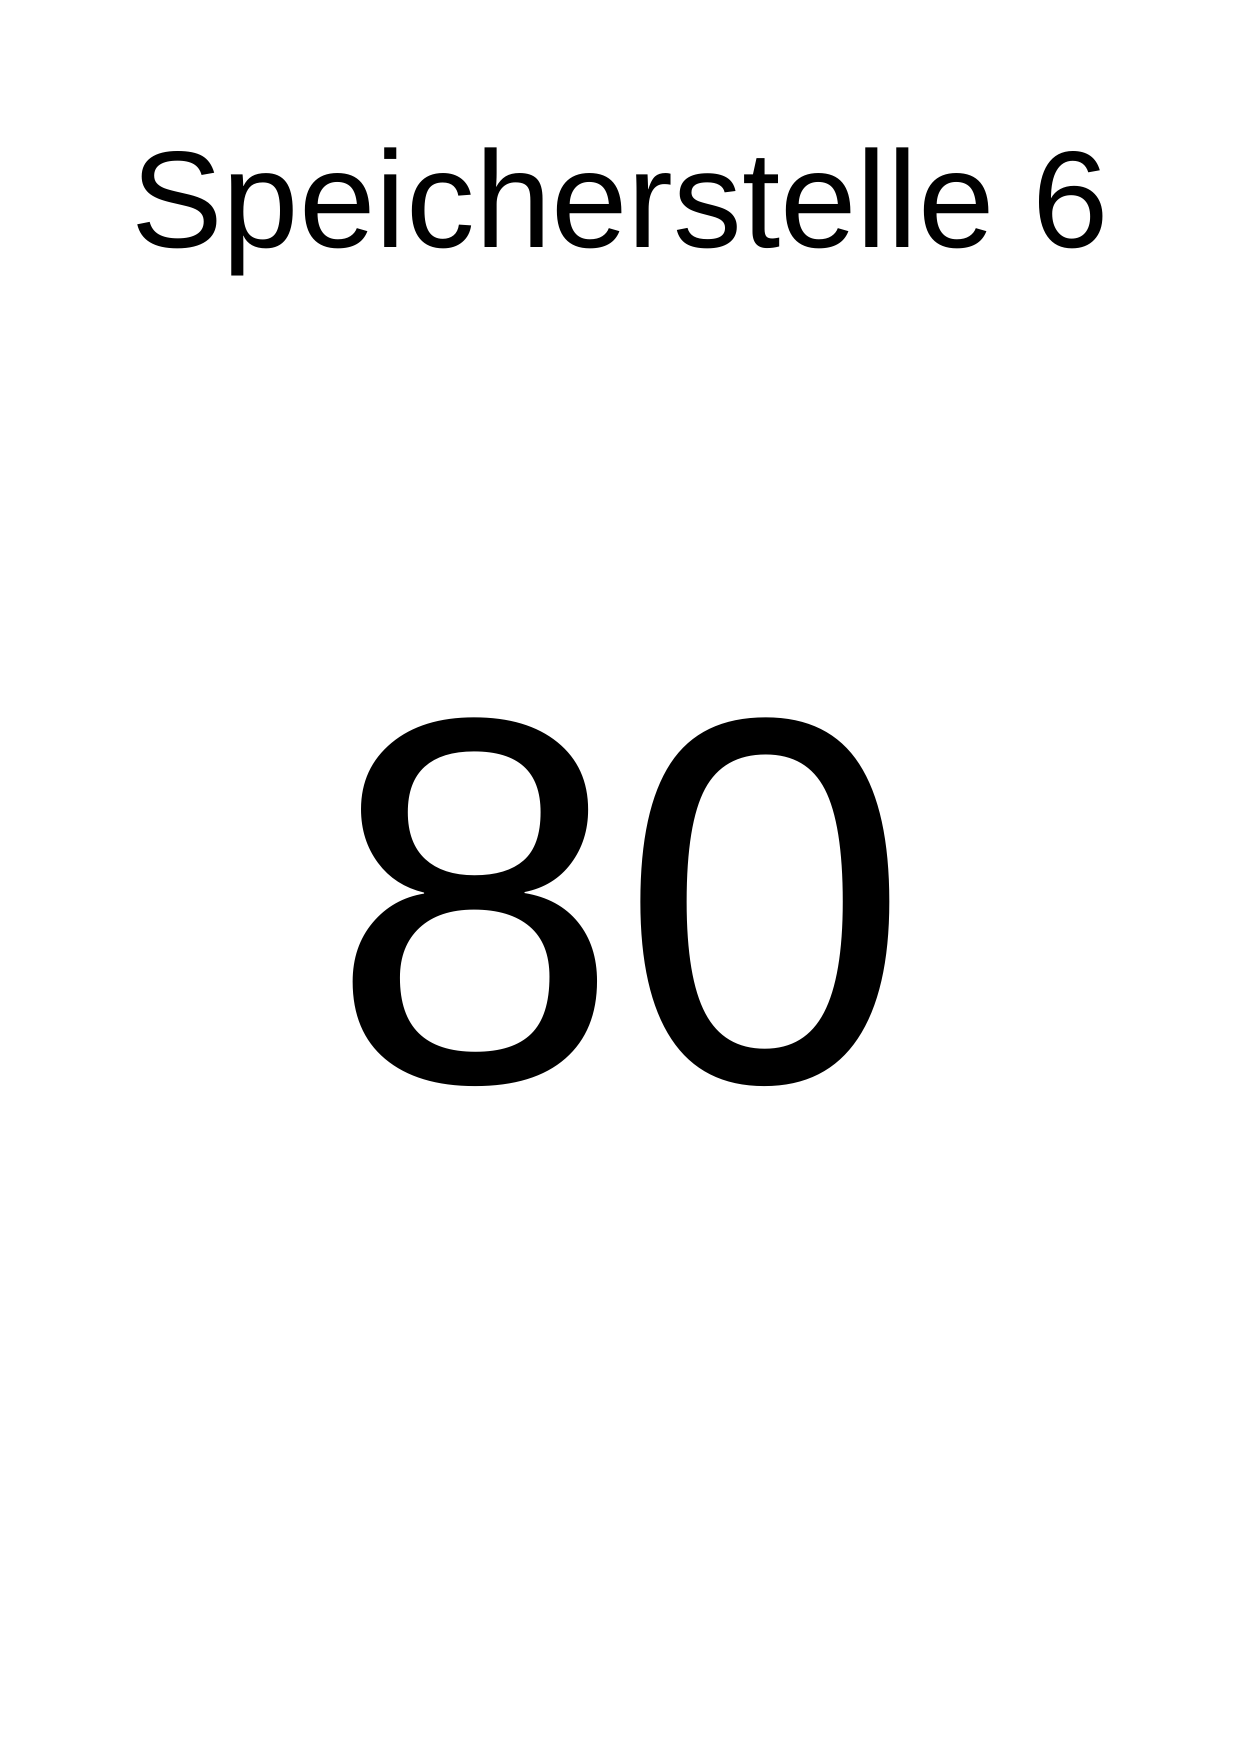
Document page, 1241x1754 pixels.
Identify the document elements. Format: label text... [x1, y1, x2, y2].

text Speicherstelle 6 [118, 118, 1122, 276]
text 80 [118, 592, 1122, 1191]
